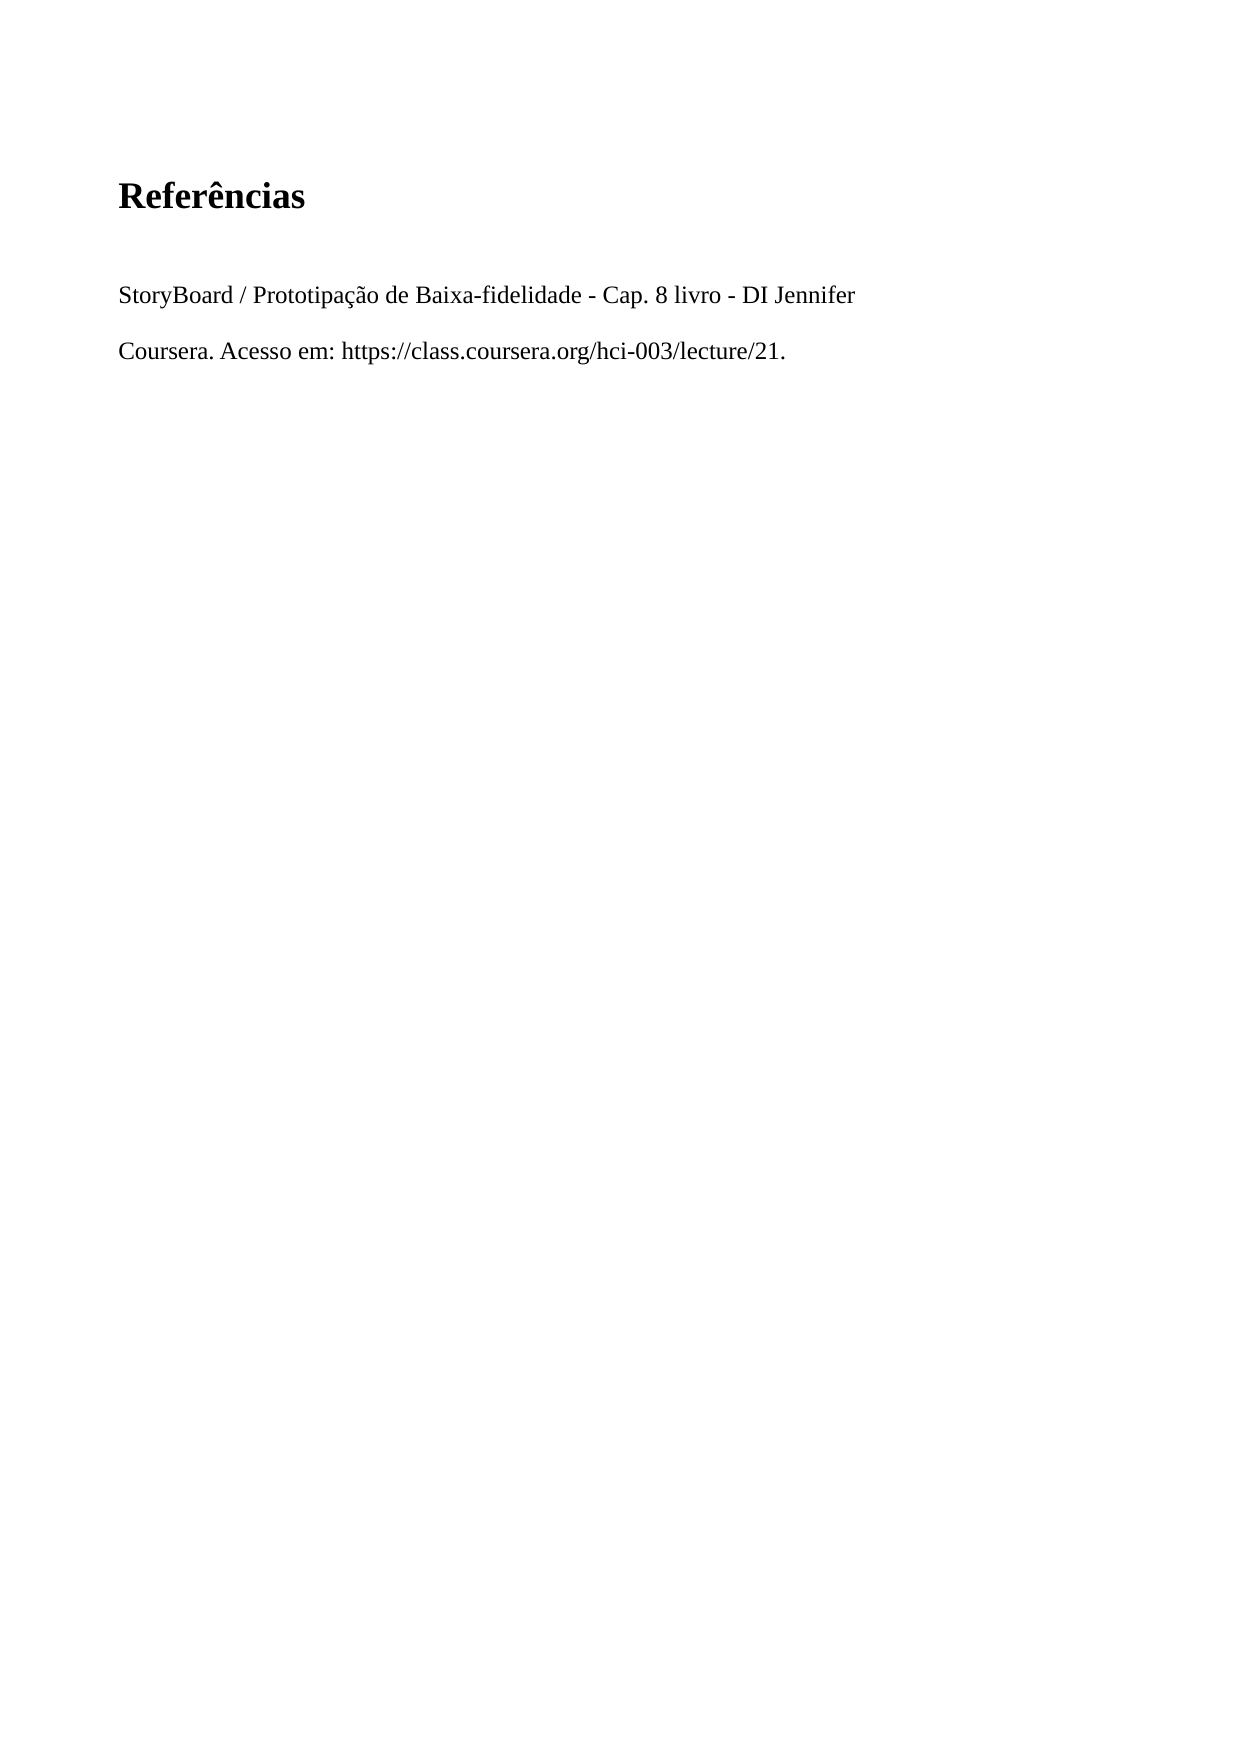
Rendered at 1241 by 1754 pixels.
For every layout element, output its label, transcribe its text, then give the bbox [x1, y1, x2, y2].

text Coursera. Acesso em: https://class.coursera.org/hci-003/lecture/21. [118, 327, 1122, 365]
text StoryBoard / Prototipação de Baixa-fidelidade - Cap. 8 livro - DI Jennifer [118, 272, 1122, 309]
text Referências [118, 173, 1122, 254]
